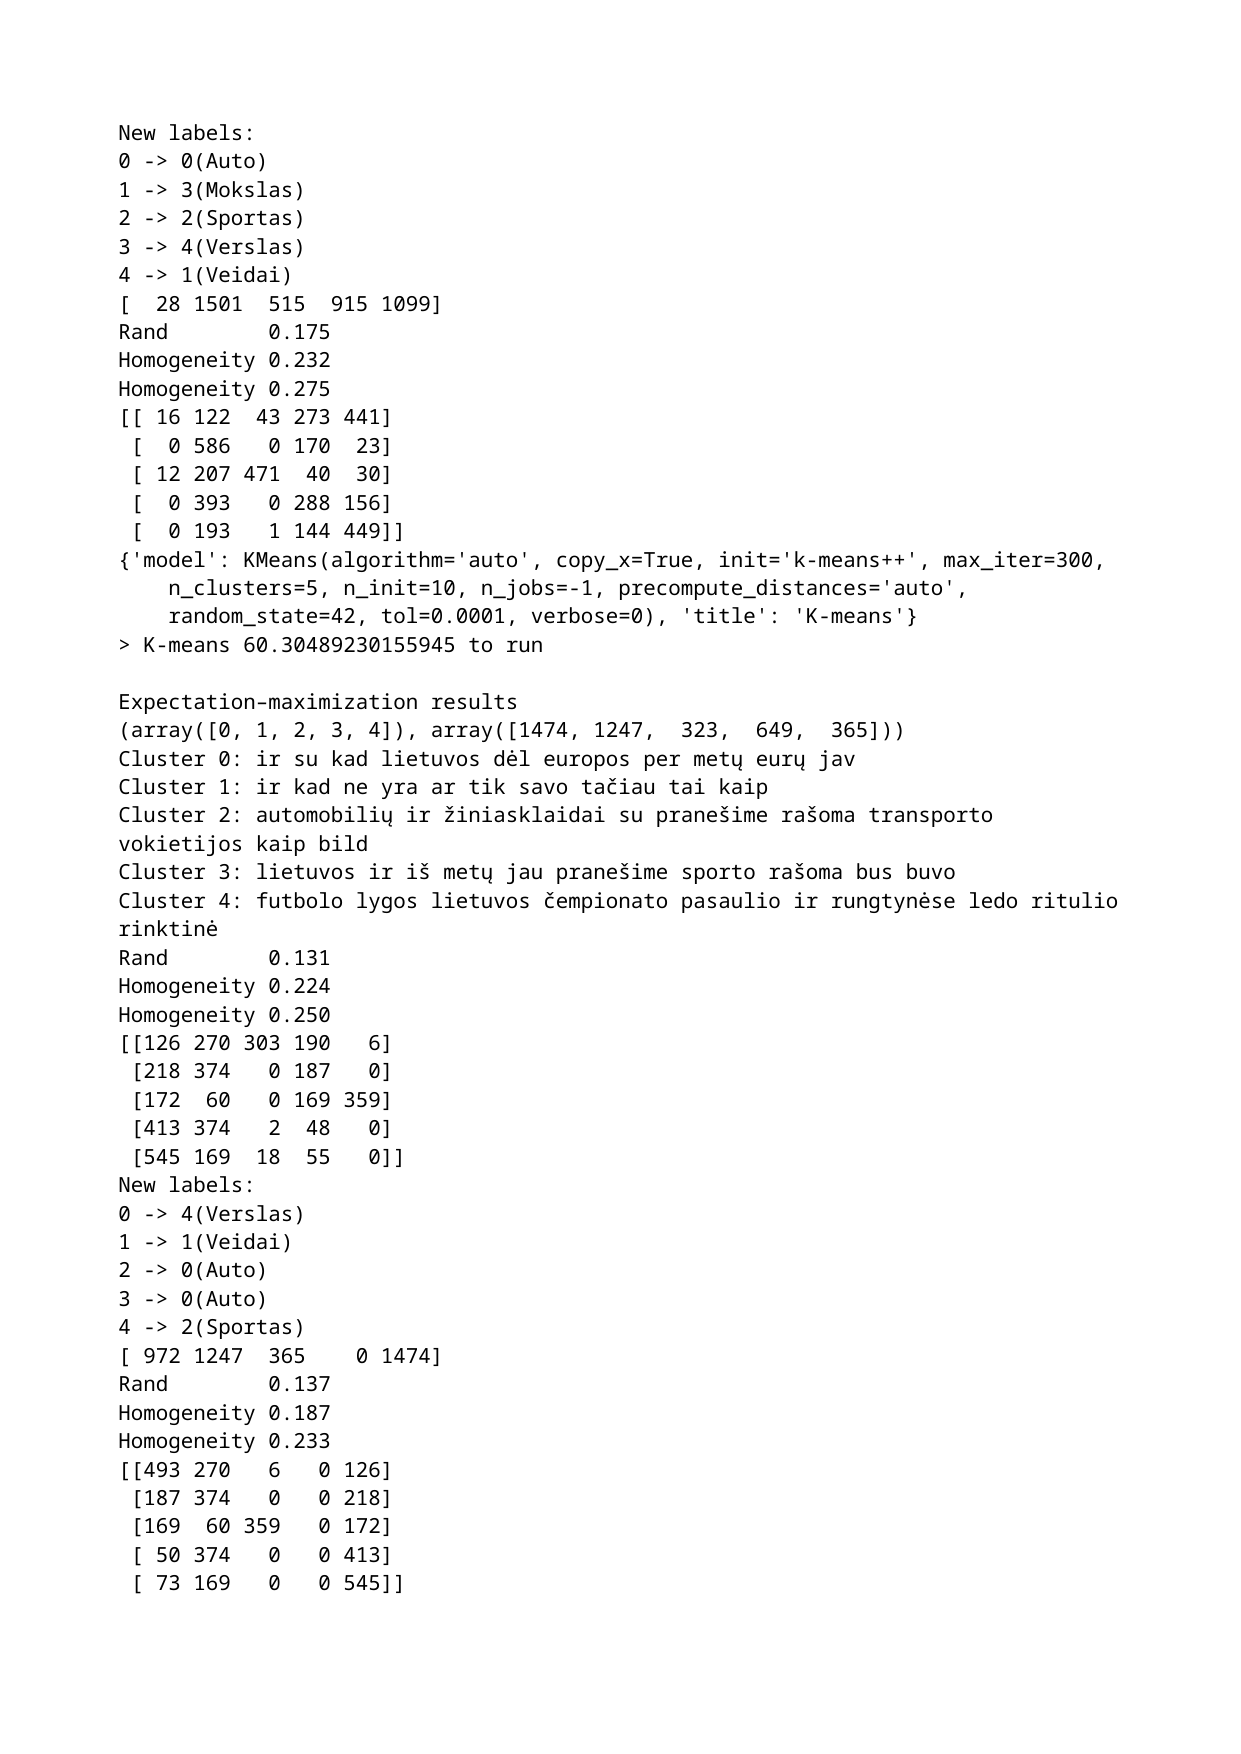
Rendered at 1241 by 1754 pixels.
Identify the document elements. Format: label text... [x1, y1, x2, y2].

text 1 -> 3(Mokslas) [118, 175, 1122, 203]
text 3 -> 0(Auto) [118, 1284, 1122, 1312]
text [218 374 0 187 0] [118, 1057, 1122, 1085]
text [169 60 359 0 172] [118, 1512, 1122, 1540]
text [ 50 374 0 0 413] [118, 1540, 1122, 1568]
text 2 -> 0(Auto) [118, 1256, 1122, 1284]
text > K-means 60.30489230155945 to run [118, 630, 1122, 658]
text [187 374 0 0 218] [118, 1483, 1122, 1512]
text Cluster 3: lietuvos ir iš metų jau pranešime sporto rašoma bus buvo [118, 857, 1122, 886]
text Cluster 1: ir kad ne yra ar tik savo tačiau tai kaip [118, 772, 1122, 801]
text random_state=42, tol=0.0001, verbose=0), 'title': 'K-means'} [118, 602, 1122, 630]
text Expectation–maximization results [118, 687, 1122, 715]
text [[126 270 303 190 6] [118, 1028, 1122, 1057]
text {'model': KMeans(algorithm='auto', copy_x=True, init='k-means++', max_iter=300, [118, 545, 1122, 573]
text [[ 16 122 43 273 441] [118, 402, 1122, 431]
text Homogeneity 0.232 [118, 346, 1122, 374]
text 0 -> 4(Verslas) [118, 1199, 1122, 1227]
text Rand 0.131 [118, 943, 1122, 971]
text [413 374 2 48 0] [118, 1113, 1122, 1142]
text [ 972 1247 365 0 1474] [118, 1341, 1122, 1369]
text [ 28 1501 515 915 1099] [118, 289, 1122, 317]
text Homogeneity 0.275 [118, 374, 1122, 402]
text 4 -> 1(Veidai) [118, 260, 1122, 289]
text Homogeneity 0.250 [118, 1000, 1122, 1028]
text Rand 0.137 [118, 1369, 1122, 1398]
text 3 -> 4(Verslas) [118, 232, 1122, 260]
text [172 60 0 169 359] [118, 1085, 1122, 1113]
text [ 12 207 471 40 30] [118, 459, 1122, 488]
text Homogeneity 0.233 [118, 1426, 1122, 1455]
text [ 73 169 0 0 545]] [118, 1568, 1122, 1597]
text Homogeneity 0.224 [118, 971, 1122, 1000]
text Cluster 2: automobilių ir žiniasklaidai su pranešime rašoma transporto vokietijos kaip bild [118, 801, 1122, 857]
text 1 -> 1(Veidai) [118, 1227, 1122, 1256]
text 0 -> 0(Auto) [118, 147, 1122, 175]
text n_clusters=5, n_init=10, n_jobs=-1, precompute_distances='auto', [118, 573, 1122, 602]
text [ 0 393 0 288 156] [118, 488, 1122, 516]
text [ 0 586 0 170 23] [118, 431, 1122, 459]
text [[493 270 6 0 126] [118, 1455, 1122, 1483]
text New labels: [118, 118, 1122, 147]
text New labels: [118, 1170, 1122, 1199]
text 2 -> 2(Sportas) [118, 203, 1122, 232]
text [545 169 18 55 0]] [118, 1142, 1122, 1170]
text [ 0 193 1 144 449]] [118, 516, 1122, 545]
text Homogeneity 0.187 [118, 1398, 1122, 1426]
text 4 -> 2(Sportas) [118, 1312, 1122, 1341]
text (array([0, 1, 2, 3, 4]), array([1474, 1247, 323, 649, 365])) [118, 715, 1122, 744]
text Cluster 0: ir su kad lietuvos dėl europos per metų eurų jav [118, 744, 1122, 772]
text Rand 0.175 [118, 317, 1122, 346]
text Cluster 4: futbolo lygos lietuvos čempionato pasaulio ir rungtynėse ledo ritulio rinktinė [118, 886, 1122, 943]
